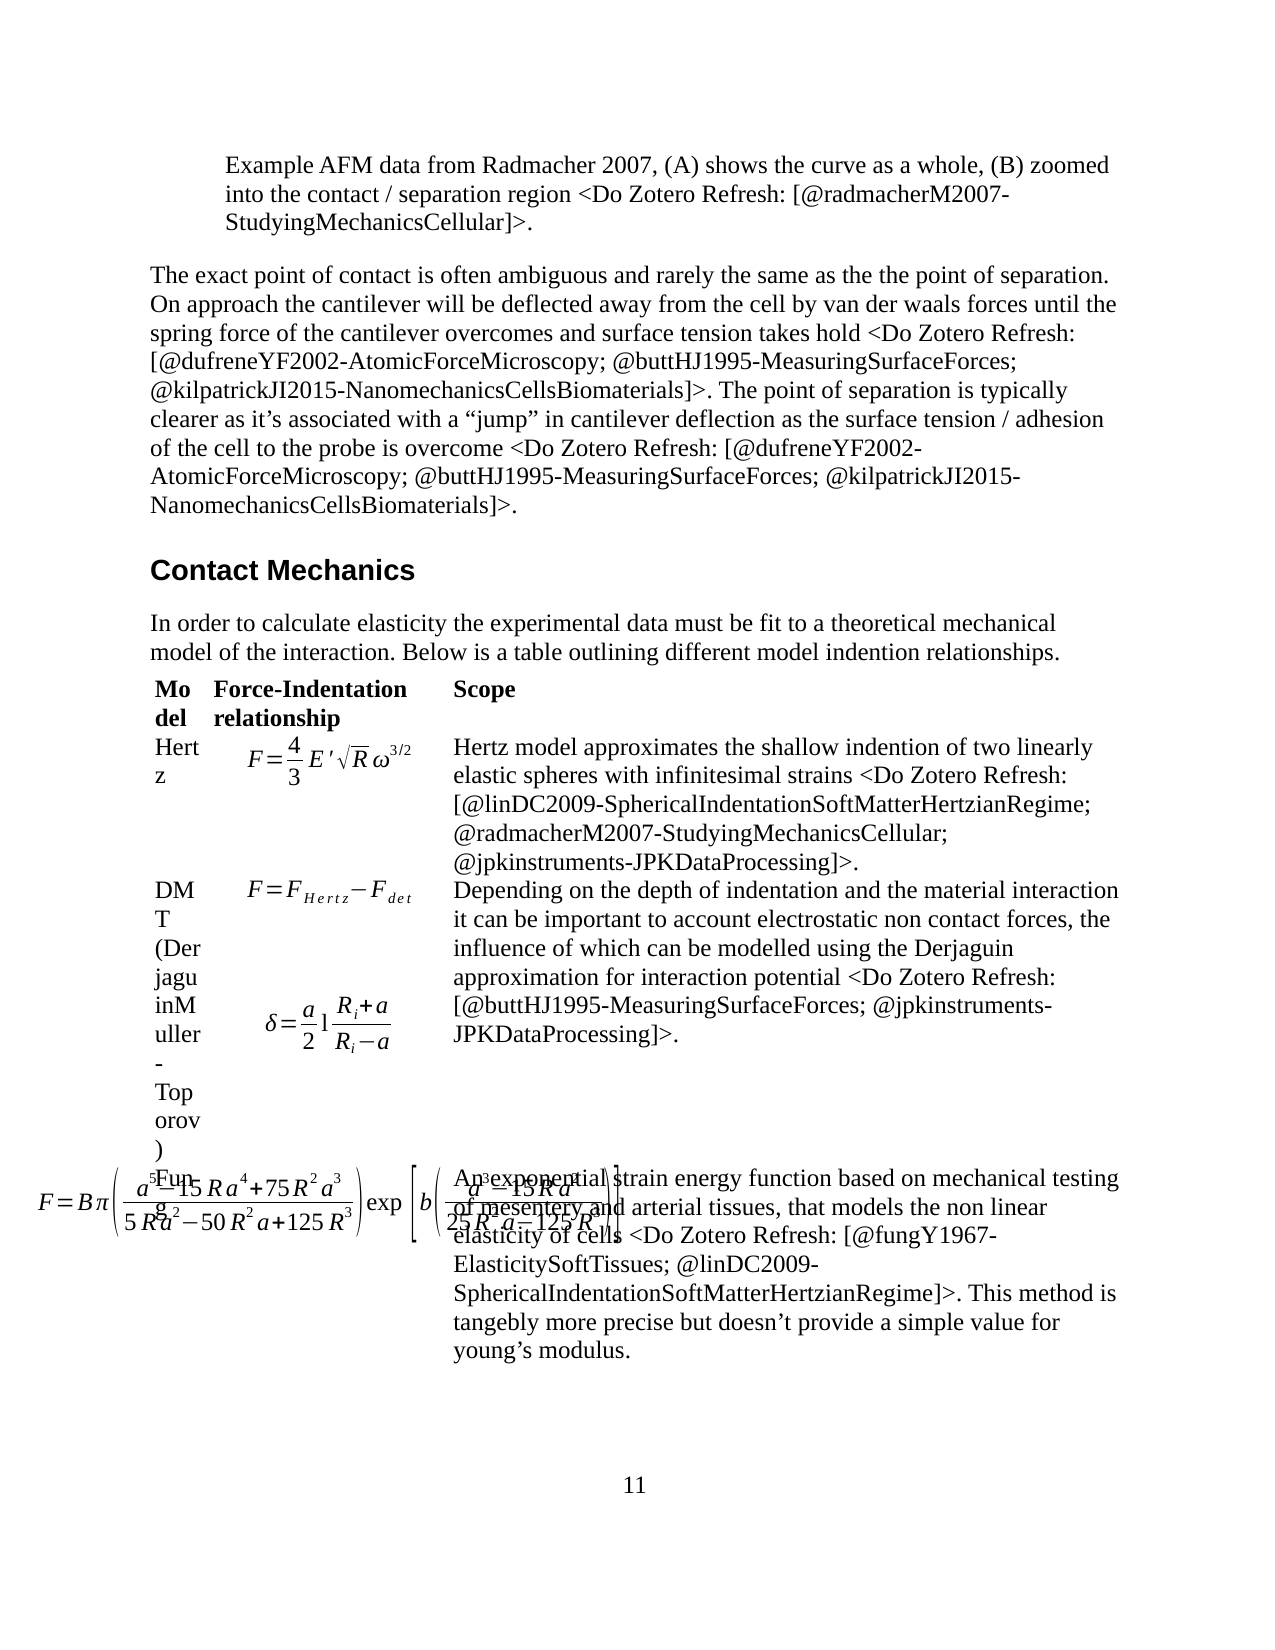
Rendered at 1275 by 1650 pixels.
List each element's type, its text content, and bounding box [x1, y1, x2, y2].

table_cell [213, 1181, 219, 1188]
table_cell Depending on the depth of indentation and the material interaction it can be important to account electrostatic non contact forces, the influence of which can be modelled using the Derjaguin approximation for interaction potential <Do Zotero Refresh: [@buttHJ1995-MeasuringSurfaceForces; @jpkinstruments-JPKDataProcessing]>. [449, 876, 1125, 1163]
table_cell Fung [150, 1163, 209, 1202]
table_cell [209, 1163, 448, 1364]
subtitle Contact Mechanics [150, 553, 1125, 586]
table_cell [209, 876, 448, 1163]
text In order to calculate elasticity the experimental data must be fit to a theoretical mechanical model of the interaction. Below is a table outlining different model indention relationships. [150, 608, 1125, 665]
table_cell [209, 732, 448, 876]
table_cell Hertz [150, 732, 209, 876]
table_header Scope [449, 674, 1125, 732]
table_header Force-Indentation relationship [209, 674, 448, 732]
text Example AFM data from Radmacher 2007, (A) shows the curve as a whole, (B) zoomed into the contact / separation region <Do Zotero Refresh: [@radmacherM2007-StudyingMechanicsCellular]>. [225, 150, 1125, 236]
text The exact point of contact is often ambiguous and rarely the same as the the point of separation. On approach the cantilever will be deflected away from the cell by van der waals forces until the spring force of the cantilever overcomes and surface tension takes hold <Do Zotero Refresh: [@dufreneYF2002-AtomicForceMicroscopy; @buttHJ1995-MeasuringSurfaceForces; @kilpatrickJI2015-NanomechanicsCellsBiomaterials]>. The point of separation is typically clearer as it’s associated with a “jump” in cantilever deflection as the surface tension / adhesion of the cell to the probe is overcome <Do Zotero Refresh: [@dufreneYF2002-AtomicForceMicroscopy; @buttHJ1995-MeasuringSurfaceForces; @kilpatrickJI2015-NanomechanicsCellsBiomaterials]>. [150, 260, 1125, 519]
table_header Model [150, 674, 209, 732]
table_cell DMT (DerjaguinMuller-Toporov) [150, 876, 209, 1163]
table_cell Fung [150, 1203, 209, 1364]
table_cell An exponential strain energy function based on mechanical testing of mesentery and arterial tissues, that models the non linear elasticity of cells <Do Zotero Refresh: [@fungY1967-ElasticitySoftTissues; @linDC2009-SphericalIndentationSoftMatterHertzianRegime]>. This method is tangebly more precise but doesn’t provide a simple value for young’s modulus. [449, 1163, 1125, 1364]
table_cell Hertz model approximates the shallow indention of two linearly elastic spheres with infinitesimal strains <Do Zotero Refresh: [@linDC2009-SphericalIndentationSoftMatterHertzianRegime; @radmacherM2007-StudyingMechanicsCellular; @jpkinstruments-JPKDataProcessing]>. [449, 732, 1125, 876]
